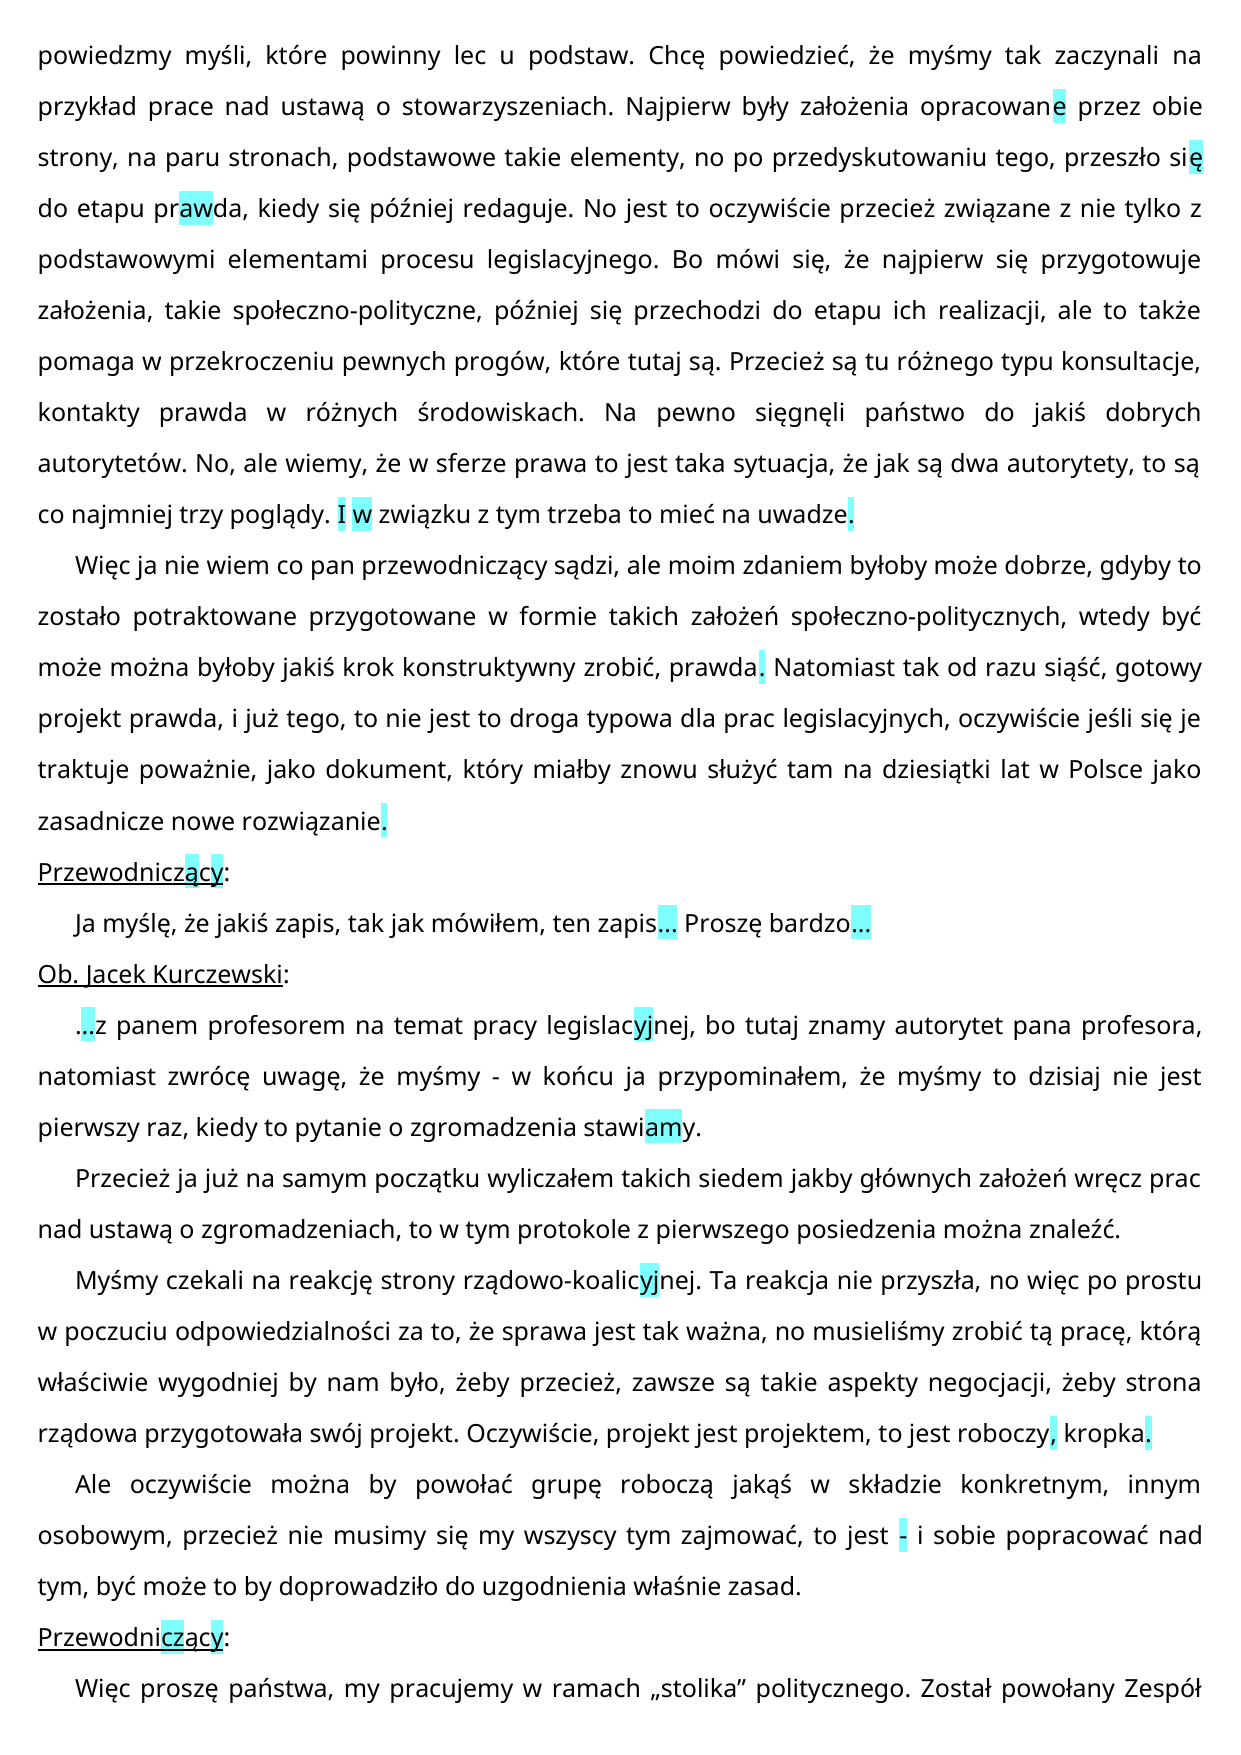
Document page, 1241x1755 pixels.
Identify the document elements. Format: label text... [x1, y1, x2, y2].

text Przewodniczący: [37, 854, 1203, 888]
text Przewodniczący: [37, 1620, 1203, 1654]
text Myśmy czekali na reakcję strony rządowo-koalicyjnej. Ta reakcja nie przyszła, no więc po prostu w poczuciu odpowiedzialności za to, że sprawa jest tak ważna, no musieliśmy zrobić tą pracę, którą właściwie wygodniej by nam było, żeby przecież, zawsze są takie aspekty negocjacji, żeby strona rządowa przygotowała swój projekt. Oczywiście, projekt jest projektem, to jest roboczy, kropka. [37, 1262, 1203, 1450]
text Więc proszę państwa, my pracujemy w ramach „stolika” politycznego. Został powołany Zespół [37, 1671, 1203, 1705]
text Ale oczywiście można by powołać grupę roboczą jakąś w składzie konkretnym, innym osobowym, przecież nie musimy się my wszyscy tym zajmować, to jest - i sobie popracować nad tym, być może to by doprowadziło do uzgodnienia właśnie zasad. [37, 1467, 1203, 1603]
text powiedzmy myśli, które powinny lec u podstaw. Chcę powiedzieć, że myśmy tak zaczynali na przykład prace nad ustawą o stowarzyszeniach. Najpierw były założenia opracowane przez obie strony, na paru stronach, podstawowe takie elementy, no po przedyskutowaniu tego, przeszło się do etapu prawda, kiedy się później redaguje. No jest to oczywiście przecież związane z nie tylko z podstawowymi elementami procesu legislacyjnego. Bo mówi się, że najpierw się przygotowuje założenia, takie społeczno-polityczne, później się przechodzi do etapu ich realizacji, ale to także pomaga w przekroczeniu pewnych progów, które tutaj są. Przecież są tu różnego typu konsultacje, kontakty prawda w różnych środowiskach. Na pewno sięgnęli państwo do jakiś dobrych autorytetów. No, ale wiemy, że w sferze prawa to jest taka sytuacja, że jak są dwa autorytety, to są co najmniej trzy poglądy. I w związku z tym trzeba to mieć na uwadze. [37, 37, 1203, 531]
text Ja myślę, że jakiś zapis, tak jak mówiłem, ten zapis... Proszę bardzo... [37, 905, 1203, 939]
text Ob. Jacek Kurczewski: [37, 956, 1203, 990]
text ...z panem profesorem na temat pracy legislacyjnej, bo tutaj znamy autorytet pana profesora, natomiast zwrócę uwagę, że myśmy - w końcu ja przypominałem, że myśmy to dzisiaj nie jest pierwszy raz, kiedy to pytanie o zgromadzenia stawiamy. [37, 1007, 1203, 1143]
text Przecież ja już na samym początku wyliczałem takich siedem jakby głównych założeń wręcz prac nad ustawą o zgromadzeniach, to w tym protokole z pierwszego posiedzenia można znaleźć. [37, 1160, 1203, 1246]
text Więc ja nie wiem co pan przewodniczący sądzi, ale moim zdaniem byłoby może dobrze, gdyby to zostało potraktowane przygotowane w formie takich założeń społeczno-politycznych, wtedy być może można byłoby jakiś krok konstruktywny zrobić, prawda. Natomiast tak od razu siąść, gotowy projekt prawda, i już tego, to nie jest to droga typowa dla prac legislacyjnych, oczywiście jeśli się je traktuje poważnie, jako dokument, który miałby znowu służyć tam na dziesiątki lat w Polsce jako zasadnicze nowe rozwiązanie. [37, 548, 1203, 837]
